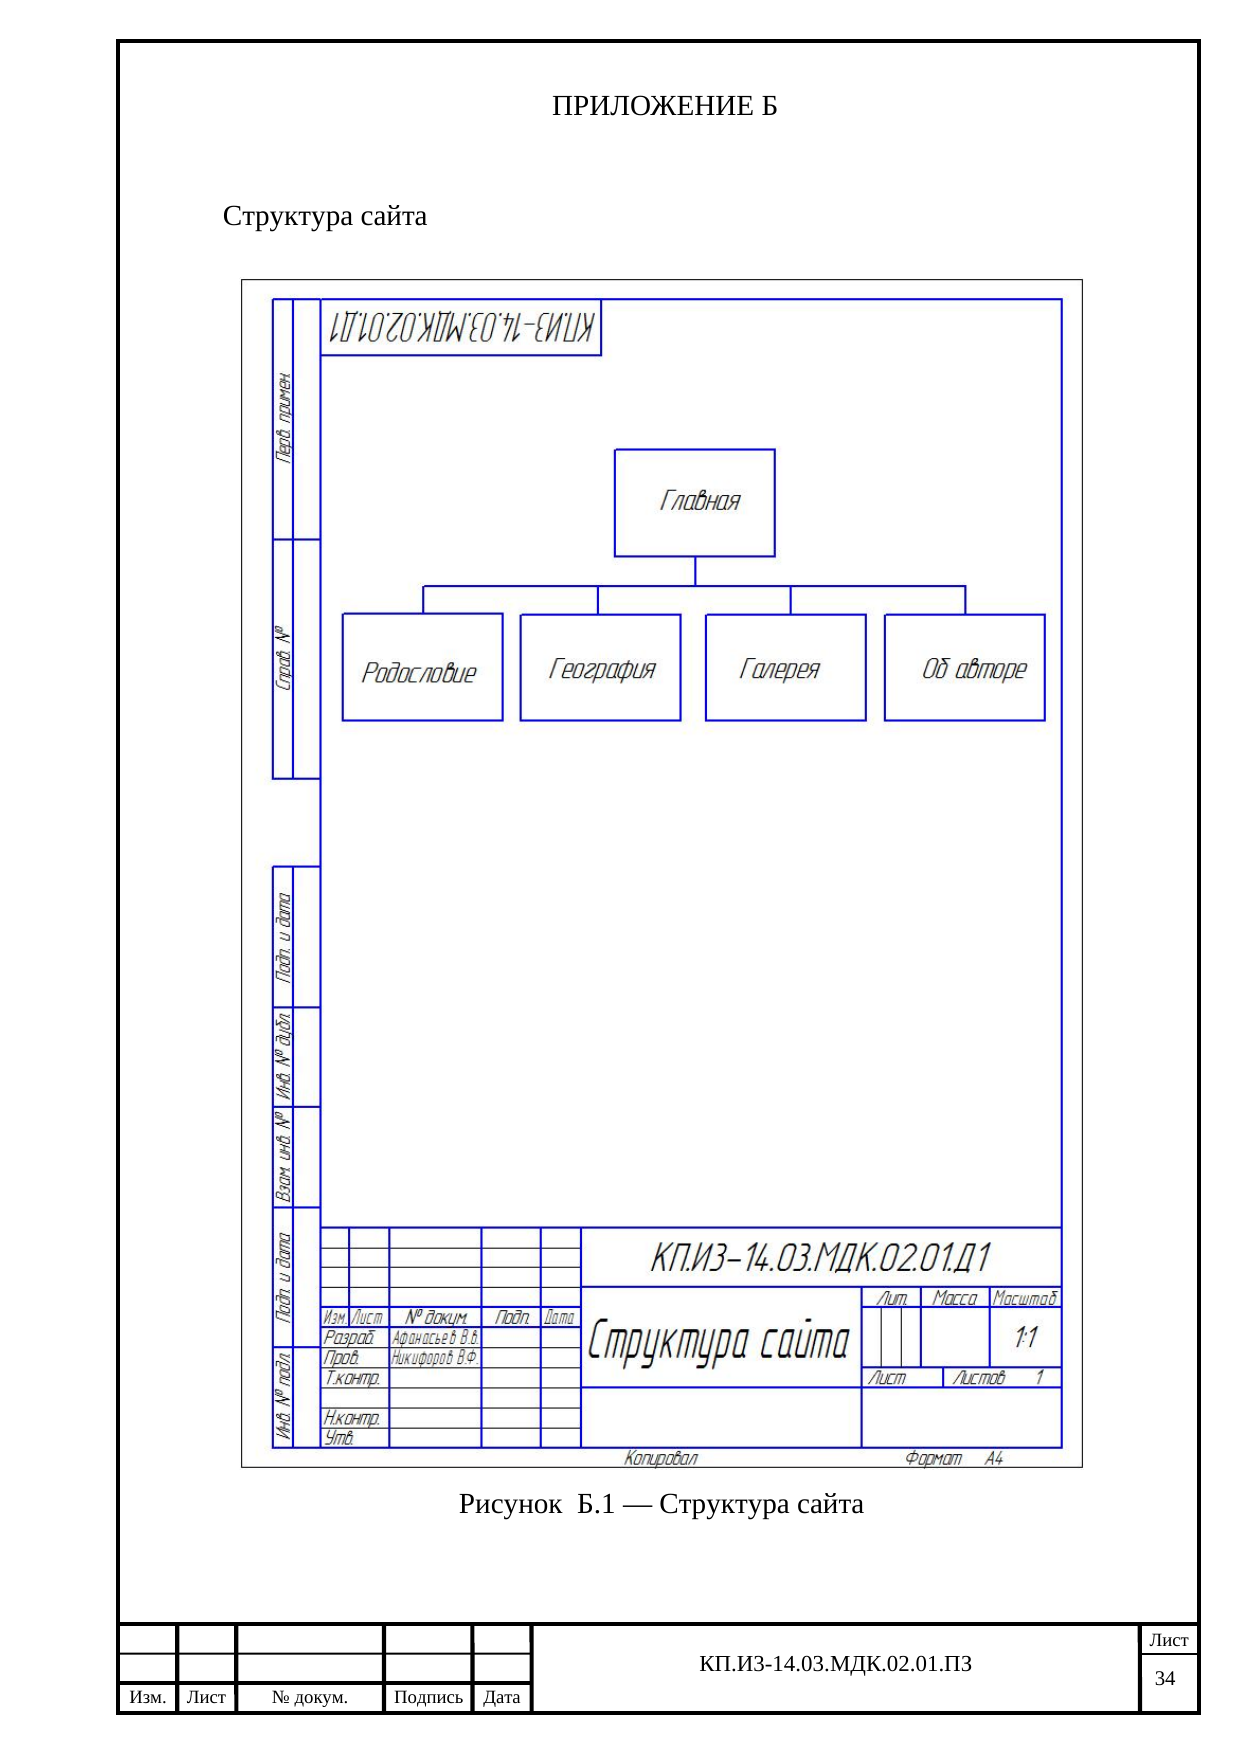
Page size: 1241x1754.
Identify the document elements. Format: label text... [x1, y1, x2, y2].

subtitle Приложение Б [148, 88, 1175, 122]
subtitle Структура сайта [148, 198, 1175, 231]
text Рисунок Б.1 — Структура сайта [148, 278, 1175, 1520]
picture [239, 277, 1084, 1470]
